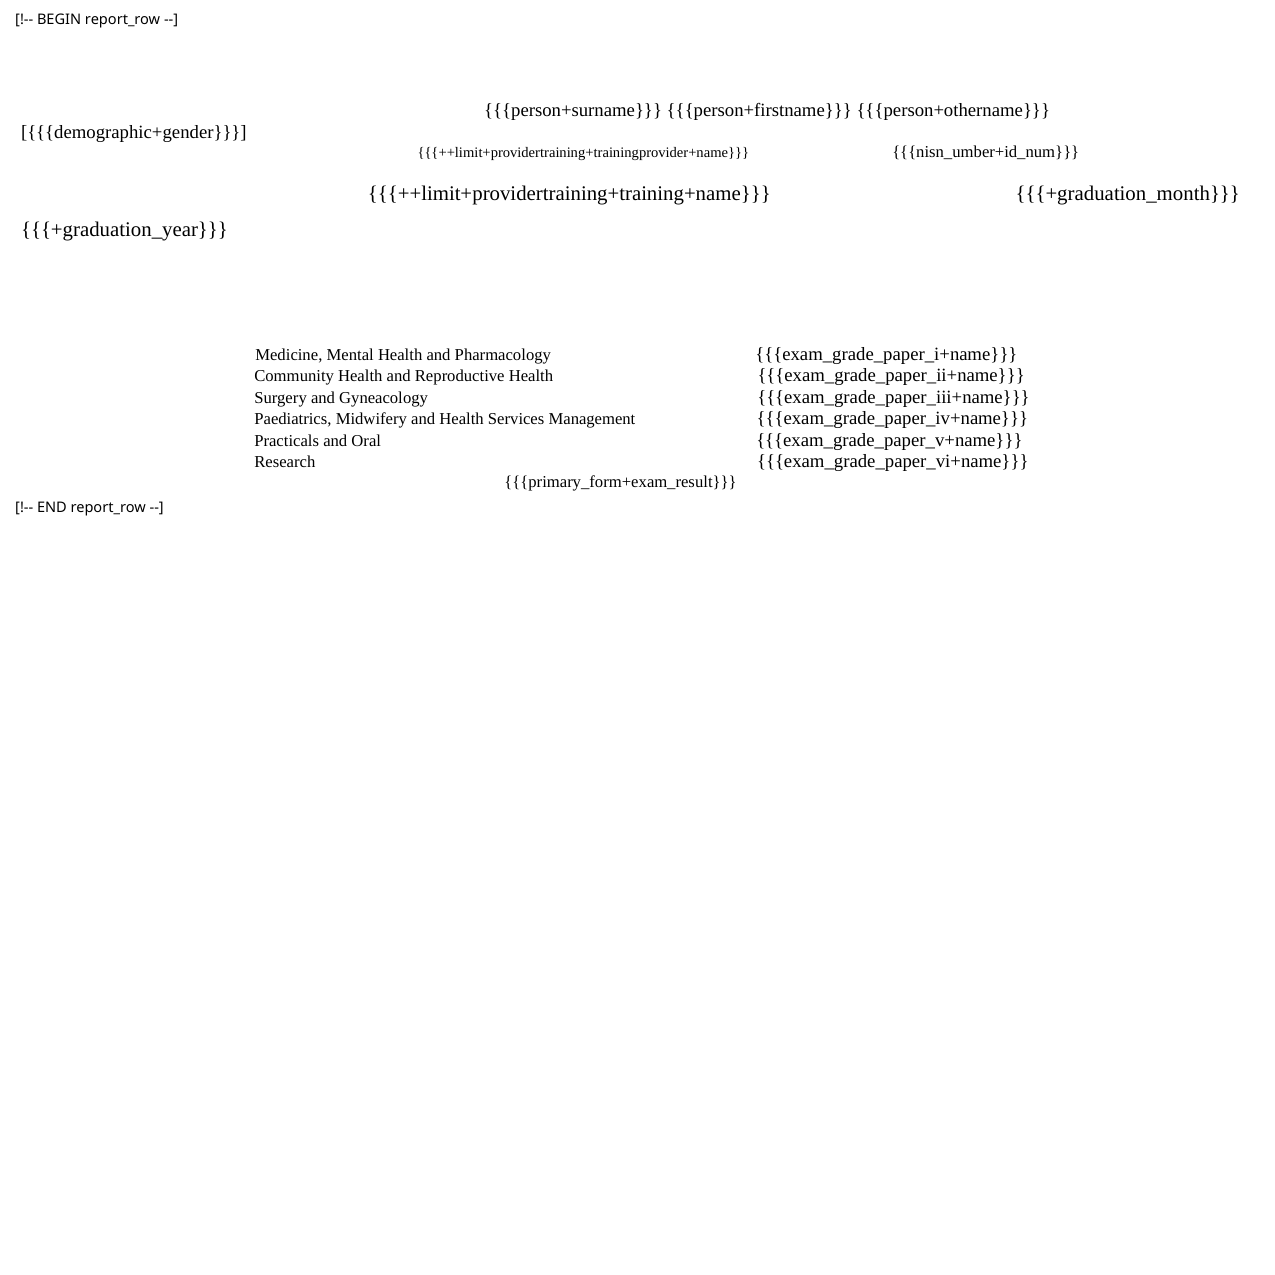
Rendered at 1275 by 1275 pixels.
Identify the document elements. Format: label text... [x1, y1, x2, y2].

table_header {{{person+surname}}} {{{person+firstname}}} {{{person+othername}}} [{{{demographic+gender}}}] {{{++limit+providertraining+trainingprovider+name}}} {{{nisn_umber+id_num}}} {{{++limit+providertraining+training+name}}} {{{+graduation_month}}} {{{+graduation_year}}} Medicine, Mental Health and Pharmacology {{{exam_grade_paper_i+name}}} Community Health and Reproductive Health {{{exam_grade_paper_ii+name}}} Surgery and Gyneacology {{{exam_grade_paper_iii+name}}} Paediatrics, Midwifery and Health Services Management {{{exam_grade_paper_iv+name}}} Practicals and Oral {{{exam_grade_paper_v+name}}} Research {{{exam_grade_paper_vi+name}}} {{{primary_form+exam_result}}} [15, 29, 1260, 497]
text [!-- END report_row --] [15, 497, 1260, 517]
text [!-- BEGIN report_row --] [15, 9, 1260, 29]
